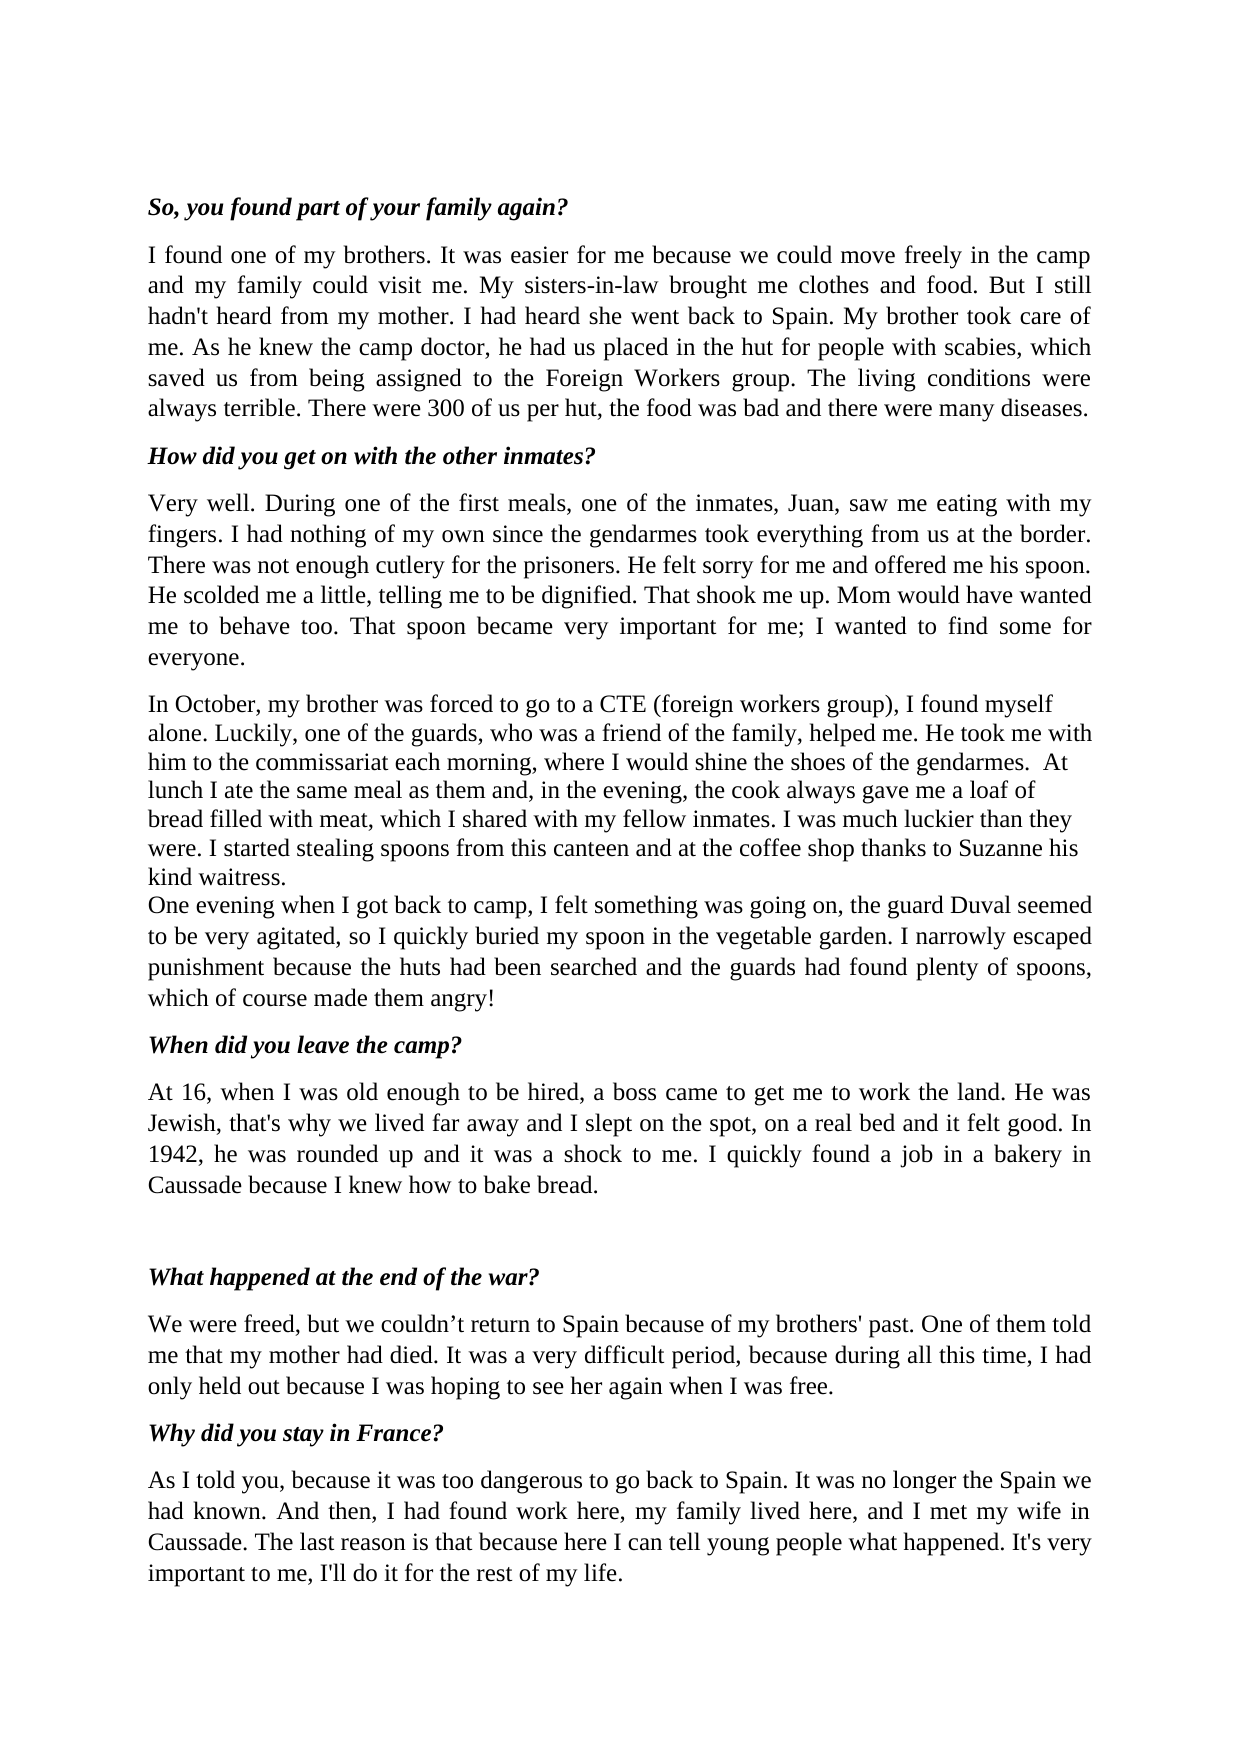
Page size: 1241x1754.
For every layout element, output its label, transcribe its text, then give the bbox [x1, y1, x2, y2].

text Very well. During one of the first meals, one of the inmates, Juan, saw me eating with my fingers. I had nothing of my own since the gendarmes took everything from us at the border. There was not enough cutlery for the prisoners. He felt sorry for me and offered me his spoon. He scolded me a little, telling me to be dignified. That shook me up. Mom would have wanted me to behave too. That spoon became very important for me; I wanted to find some for everyone. [148, 488, 1093, 671]
text In October, my brother was forced to go to a CTE (foreign workers group), I found myself alone. Luckily, one of the guards, who was a friend of the family, helped me. He took me with him to the commissariat each morning, where I would shine the shoes of the gendarmes. At lunch I ate the same meal as them and, in the evening, the cook always gave me a loaf of bread filled with meat, which I shared with my fellow inmates. I was much luckier than they were. I started stealing spoons from this canteen and at the coffee shop thanks to Suzanne his kind waitress. [148, 689, 1093, 891]
text At 16, when I was old enough to be hired, a boss came to get me to work the land. He was Jewish, that's why we lived far away and I slept on the spot, on a real bed and it felt good. In 1942, he was rounded up and it was a shock to me. I quickly found a job in a bakery in Caussade because I knew how to bake bread. [148, 1077, 1093, 1198]
text We were freed, but we couldn’t return to Spain because of my brothers' past. One of them told me that my mother had died. It was a very difficult period, because during all this time, I had only held out because I was hoping to see her again when I was free. [148, 1309, 1093, 1399]
text Why did you stay in France? [148, 1418, 1093, 1447]
text I found one of my brothers. It was easier for me because we could move freely in the camp and my family could visit me. My sisters-in-law brought me clothes and food. But I still hadn't heard from my mother. I had heard she went back to Spain. My brother took care of me. As he knew the camp doctor, he had us placed in the hut for people with scabies, which saved us from being assigned to the Foreign Workers group. The living conditions were always terrible. There were 300 of us per hut, the food was bad and there were many diseases. [148, 240, 1093, 422]
text One evening when I got back to camp, I felt something was going on, the guard Duval seemed to be very agitated, so I quickly buried my spoon in the vegetable garden. I narrowly escaped punishment because the huts had been searched and the guards had found plenty of spoons, which of course made them angry! [148, 891, 1093, 1011]
text What happened at the end of the war? [148, 1262, 1093, 1291]
text When did you leave the camp? [148, 1030, 1093, 1059]
text How did you get on with the other inmates? [148, 441, 1093, 469]
text As I told you, because it was too dangerous to go back to Spain. It was no longer the Spain we had known. And then, I had found work here, my family lived here, and I met my wife in Caussade. The last reason is that because here I can tell young people what happened. It's very important to me, I'll do it for the rest of my life. [148, 1466, 1093, 1586]
text So, you found part of your family again? [148, 192, 1093, 221]
